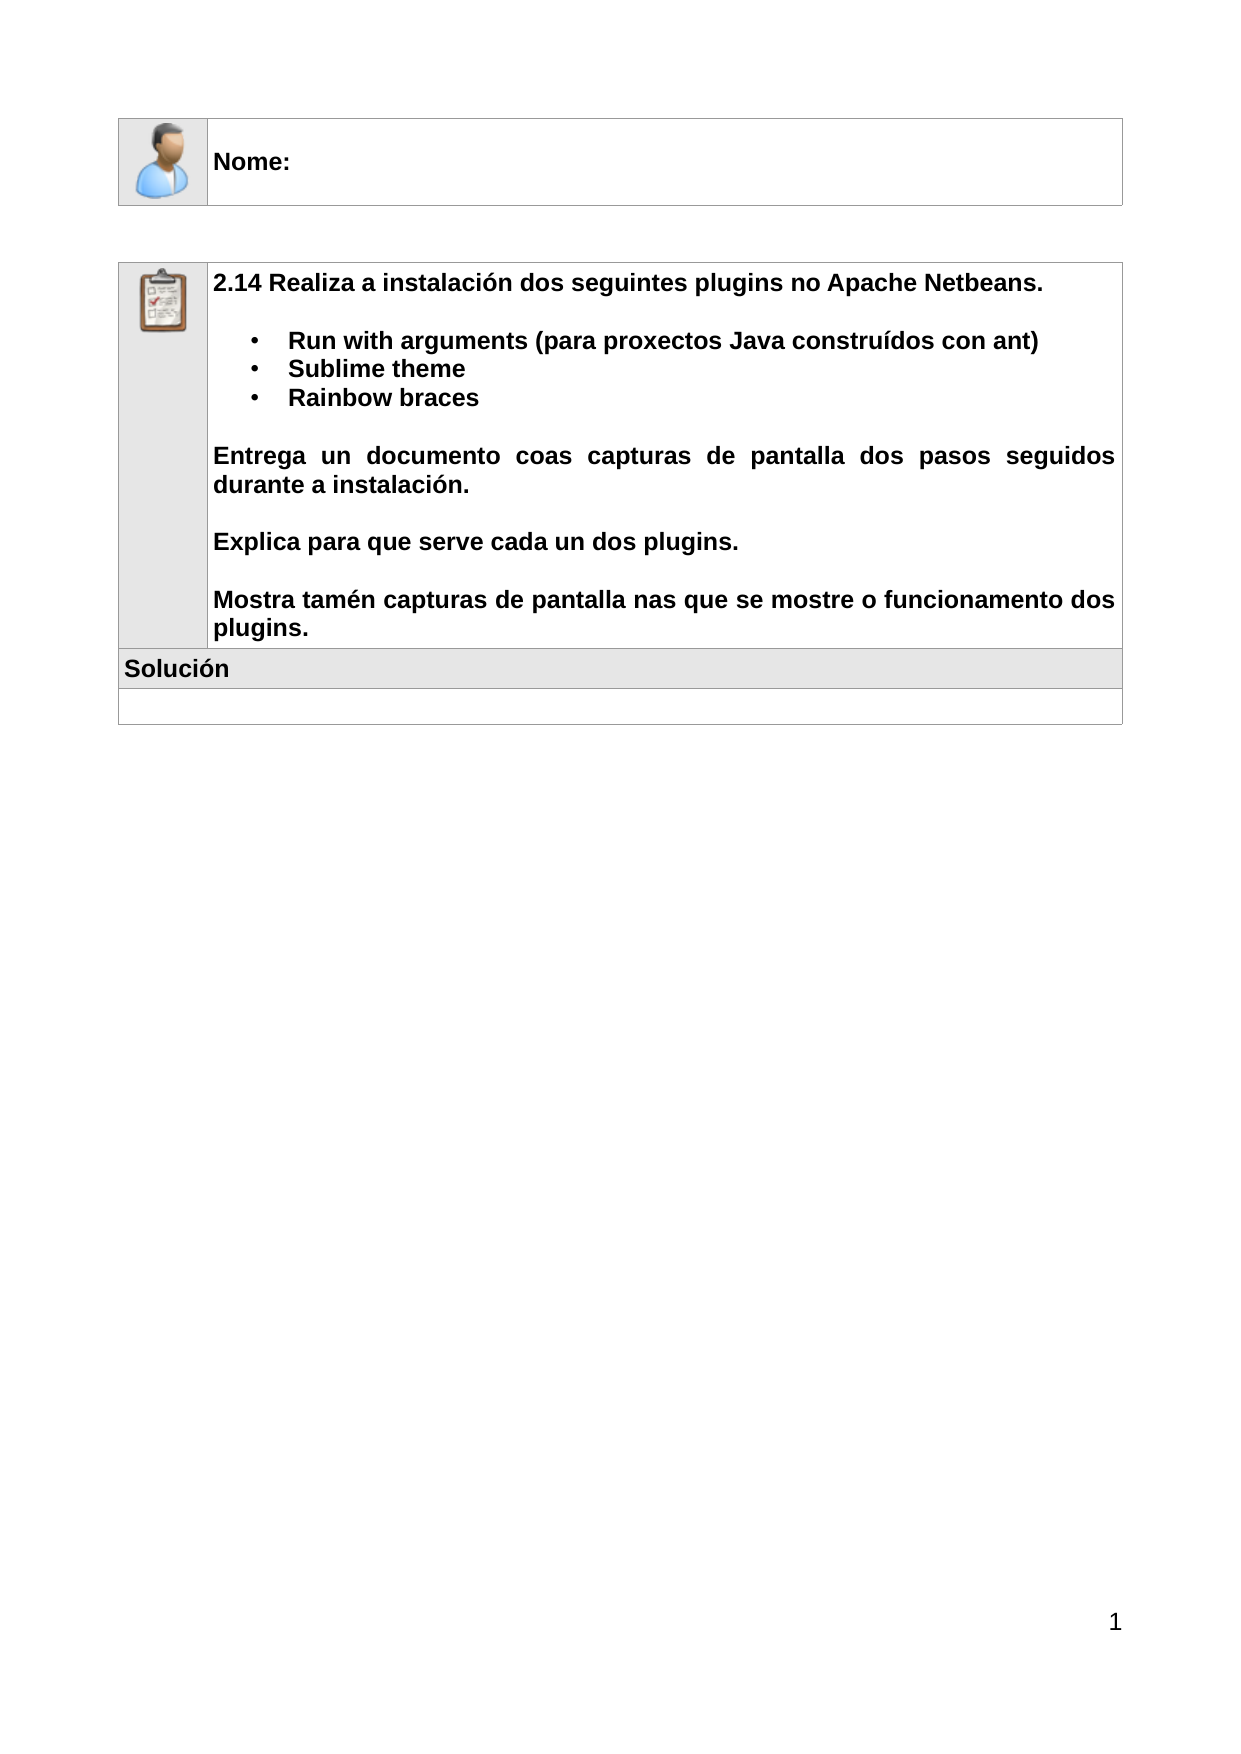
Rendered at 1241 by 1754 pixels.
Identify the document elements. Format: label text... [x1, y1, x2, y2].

table_header [119, 119, 207, 205]
table_header 2.14 Realiza a instalación dos seguintes plugins no Apache Netbeans. Run with arguments (para proxectos Java construídos con ant) Sublime theme Rainbow braces Entrega un documento coas capturas de pantalla dos pasos seguidos durante a instalación. Explica para que serve cada un dos plugins. Mostra tamén capturas de pantalla nas que se mostre o funcionamento dos plugins. [208, 263, 1122, 648]
picture [125, 123, 201, 199]
picture [130, 268, 195, 333]
table_header [119, 263, 207, 648]
table_cell Solución [119, 649, 1122, 688]
table_header Nome: [208, 119, 1122, 205]
table_cell [119, 689, 1122, 723]
